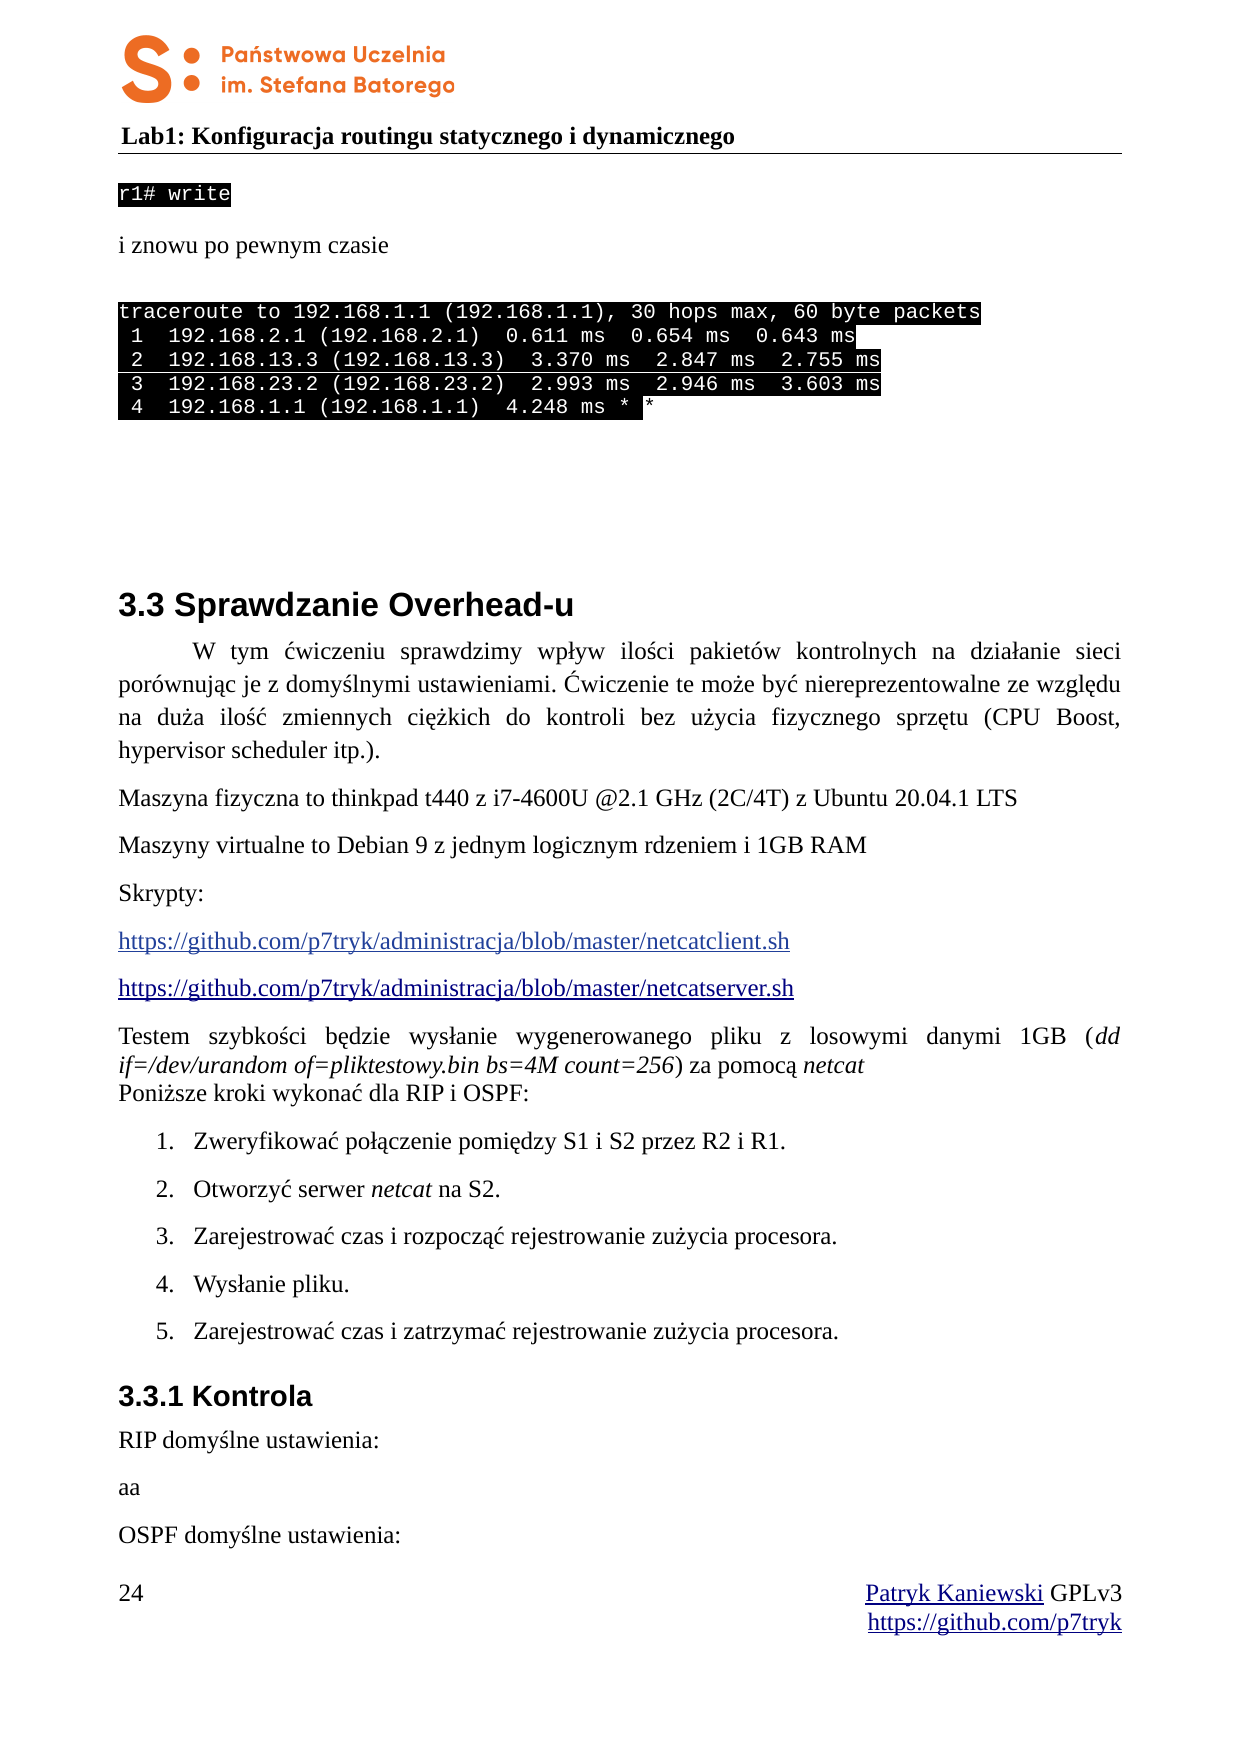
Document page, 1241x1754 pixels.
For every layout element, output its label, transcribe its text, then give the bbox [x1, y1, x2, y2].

text Poniższe kroki wykonać dla RIP i OSPF: [118, 1078, 1122, 1107]
list Zweryfikować połączenie pomiędzy S1 i S2 przez R2 i R1. [156, 1126, 1122, 1155]
list Otworzyć serwer netcat na S2. [156, 1174, 1122, 1202]
list Zarejestrować czas i rozpocząć rejestrowanie zużycia procesora. [156, 1221, 1122, 1250]
text 1 192.168.2.1 (192.168.2.1) 0.611 ms 0.654 ms 0.643 ms [118, 325, 1122, 349]
text RIP domyślne ustawienia: [118, 1425, 1122, 1454]
text Maszyna fizyczna to thinkpad t440 z i7-4600U @2.1 GHz (2C/4T) z Ubuntu 20.04.1 LTS [118, 783, 1122, 812]
text W tym ćwiczeniu sprawdzimy wpływ ilości pakietów kontrolnych na działanie sieci porównując je z domyślnymi ustawieniami. Ćwiczenie te może być niereprezentowalne ze względu na duża ilość zmiennych ciężkich do kontroli bez użycia fizycznego sprzętu (CPU Boost, hypervisor scheduler itp.). [118, 636, 1122, 764]
list Wysłanie pliku. [156, 1269, 1122, 1298]
text 4 192.168.1.1 (192.168.1.1) 4.248 ms * * [118, 396, 1122, 420]
text aa [118, 1472, 1122, 1501]
text i znowu po pewnym czasie [118, 230, 1122, 259]
subtitle 3.3.1 Kontrola [118, 1379, 1122, 1412]
text traceroute to 192.168.1.1 (192.168.1.1), 30 hops max, 60 byte packets [118, 302, 1122, 325]
list Zarejestrować czas i zatrzymać rejestrowanie zużycia procesora. [156, 1316, 1122, 1345]
text 2 192.168.13.3 (192.168.13.3) 3.370 ms 2.847 ms 2.755 ms [118, 349, 1122, 372]
subtitle 3.3 Sprawdzanie Overhead-u [118, 585, 1122, 624]
text Maszyny virtualne to Debian 9 z jednym logicznym rdzeniem i 1GB RAM [118, 831, 1122, 859]
text 3 192.168.23.2 (192.168.23.2) 2.993 ms 2.946 ms 3.603 ms [118, 372, 1122, 396]
text Skrypty: [118, 878, 1122, 907]
text https://github.com/p7tryk/administracja/blob/master/netcatclient.sh [118, 926, 1122, 954]
text https://github.com/p7tryk/administracja/blob/master/netcatserver.sh [118, 973, 1122, 1002]
text OSPF domyślne ustawienia: [118, 1520, 1122, 1549]
text r1# write [118, 183, 1122, 207]
picture [121, 35, 455, 103]
text Testem szybkości będzie wysłanie wygenerowanego pliku z losowymi danymi 1GB (dd if=/dev/urandom of=pliktestowy.bin bs=4M count=256) za pomocą netcat [118, 1021, 1122, 1078]
